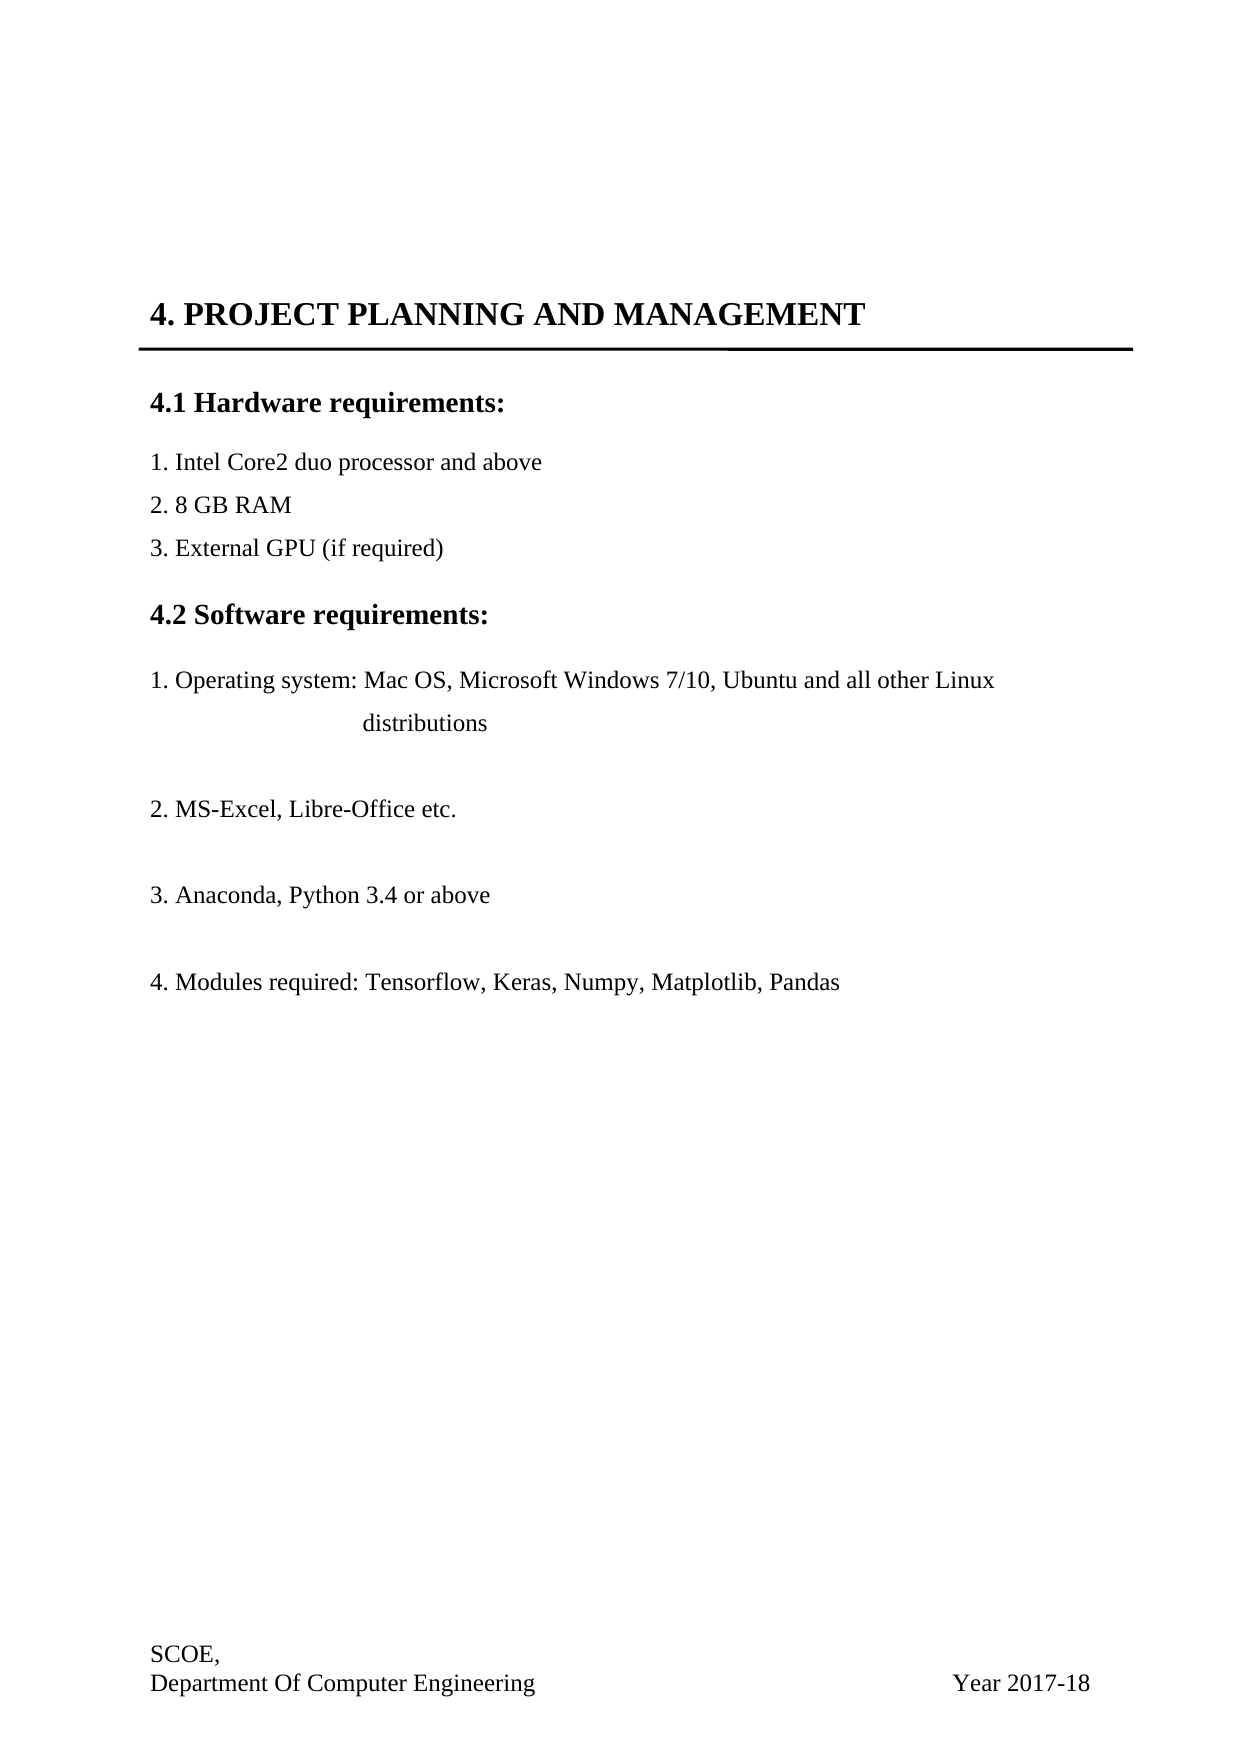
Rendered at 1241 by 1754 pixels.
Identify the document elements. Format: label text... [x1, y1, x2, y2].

text 4.2 Software requirements: [150, 597, 1090, 631]
text distributions [150, 708, 1090, 737]
text 4.1 Hardware requirements: [150, 385, 1090, 418]
list 1. Intel Core2 duo processor and above [150, 447, 1090, 476]
text 3. Anaconda, Python 3.4 or above [150, 881, 1090, 909]
text 4. Modules required: Tensorflow, Keras, Numpy, Matplotlib, Pandas [150, 967, 1090, 996]
text 2. MS-Excel, Libre-Office etc. [150, 794, 1090, 823]
list 2. 8 GB RAM [150, 490, 1090, 519]
text 1. Operating system: Mac OS, Microsoft Windows 7/10, Ubuntu and all other Linux [150, 665, 1090, 694]
list 3. External GPU (if required) [150, 533, 1090, 562]
text 4. PROJECT PLANNING AND MANAGEMENT [150, 294, 1090, 332]
